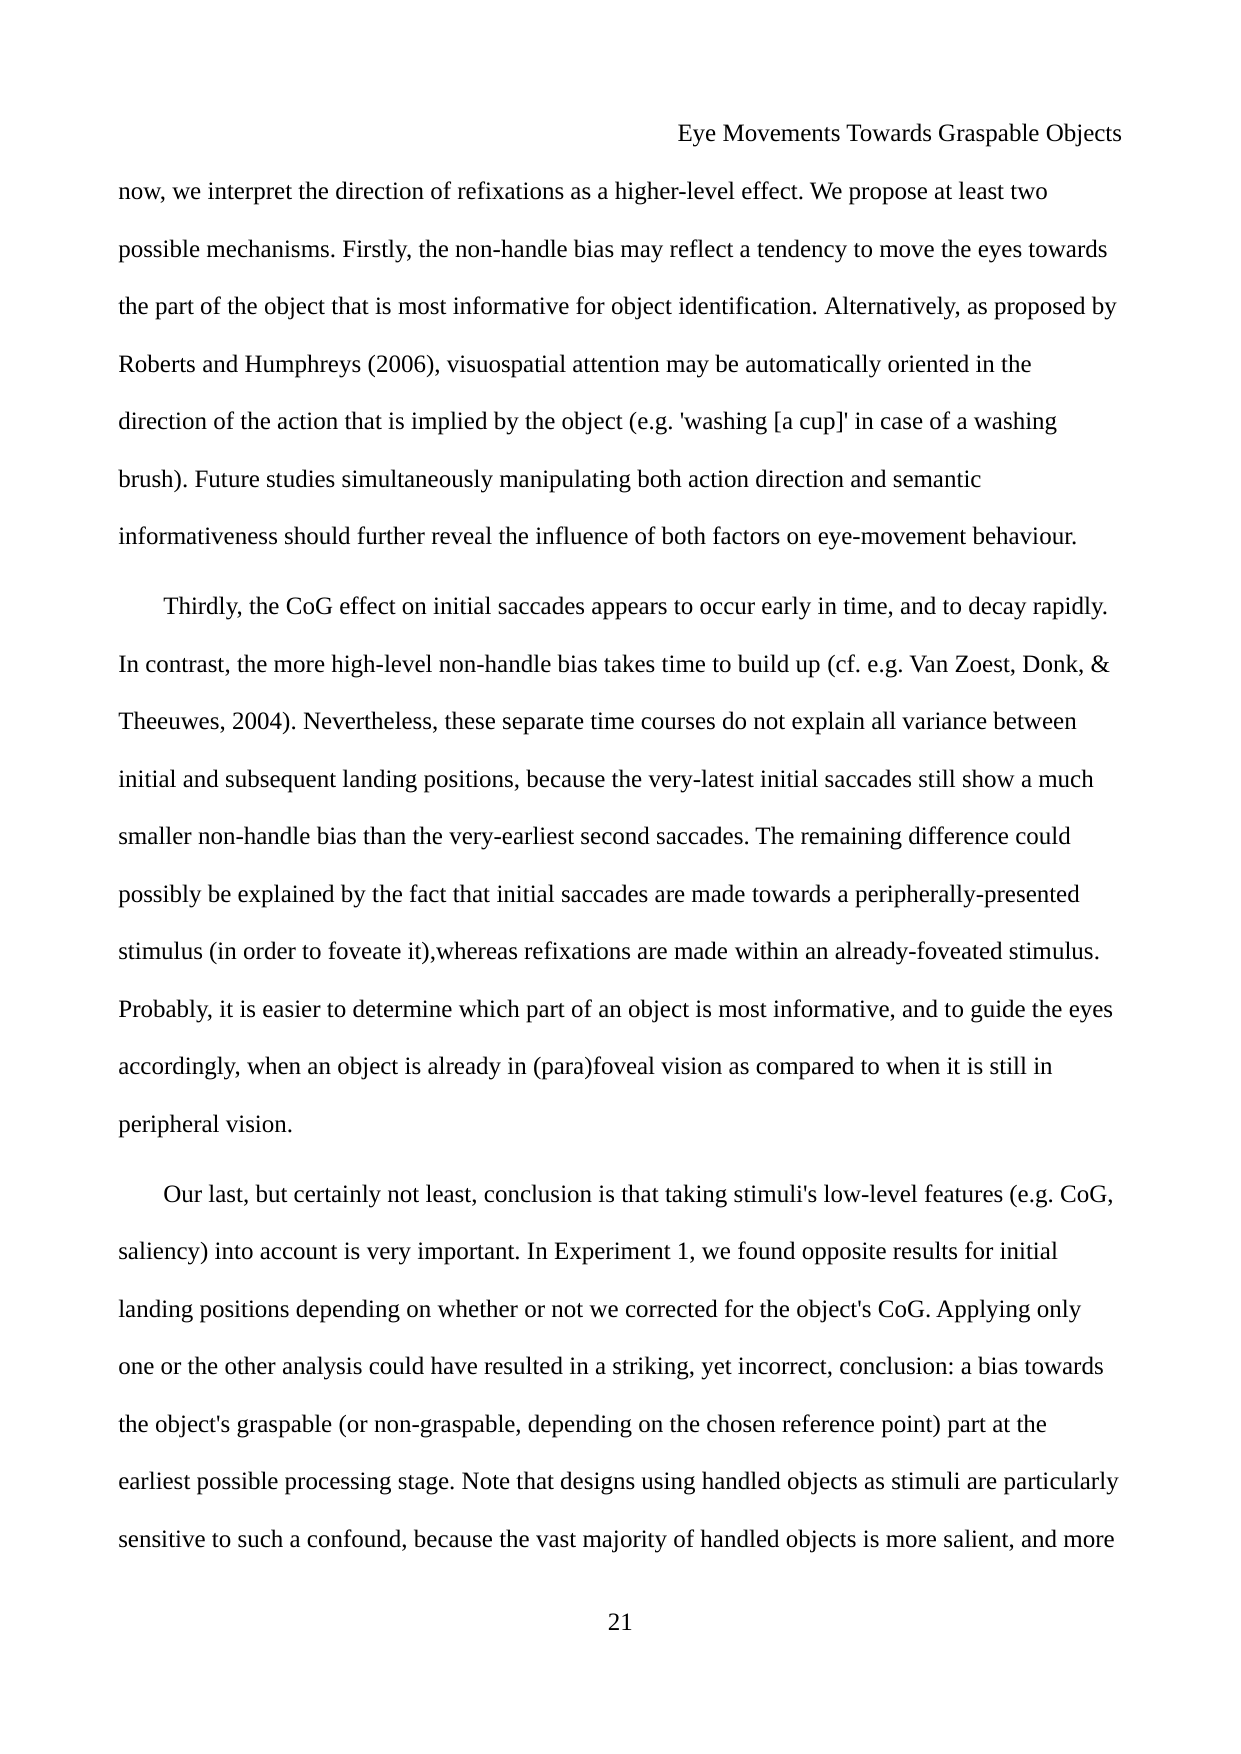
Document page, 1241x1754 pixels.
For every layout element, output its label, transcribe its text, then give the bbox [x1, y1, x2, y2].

text now, we interpret the direction of refixations as a higher-level effect. We propose at least two possible mechanisms. Firstly, the non-handle bias may reflect a tendency to move the eyes towards the part of the object that is most informative for object identification. Alternatively, as proposed by Roberts and Humphreys (2006), visuospatial attention may be automatically oriented in the direction of the action that is implied by the object (e.g. 'washing [a cup]' in case of a washing brush). Future studies simultaneously manipulating both action direction and semantic informativeness should further reveal the influence of both factors on eye-movement behaviour. [118, 176, 1122, 550]
text Thirdly, the CoG effect on initial saccades appears to occur early in time, and to decay rapidly. In contrast, the more high-level non-handle bias takes time to build up (cf. e.g. Van Zoest, Donk, & Theeuwes, 2004). Nevertheless, these separate time courses do not explain all variance between initial and subsequent landing positions, because the very-latest initial saccades still show a much smaller non-handle bias than the very-earliest second saccades. The remaining difference could possibly be explained by the fact that initial saccades are made towards a peripherally-presented stimulus (in order to foveate it),whereas refixations are made within an already-foveated stimulus. Probably, it is easier to determine which part of an object is most informative, and to guide the eyes accordingly, when an object is already in (para)foveal vision as compared to when it is still in peripheral vision. [118, 591, 1122, 1138]
text Our last, but certainly not least, conclusion is that taking stimuli's low-level features (e.g. CoG, saliency) into account is very important. In Experiment 1, we found opposite results for initial landing positions depending on whether or not we corrected for the object's CoG. Applying only one or the other analysis could have resulted in a striking, yet incorrect, conclusion: a bias towards the object's graspable (or non-graspable, depending on the chosen reference point) part at the earliest possible processing stage. Note that designs using handled objects as stimuli are particularly sensitive to such a confound, because the vast majority of handled objects is more salient, and more [118, 1179, 1122, 1553]
